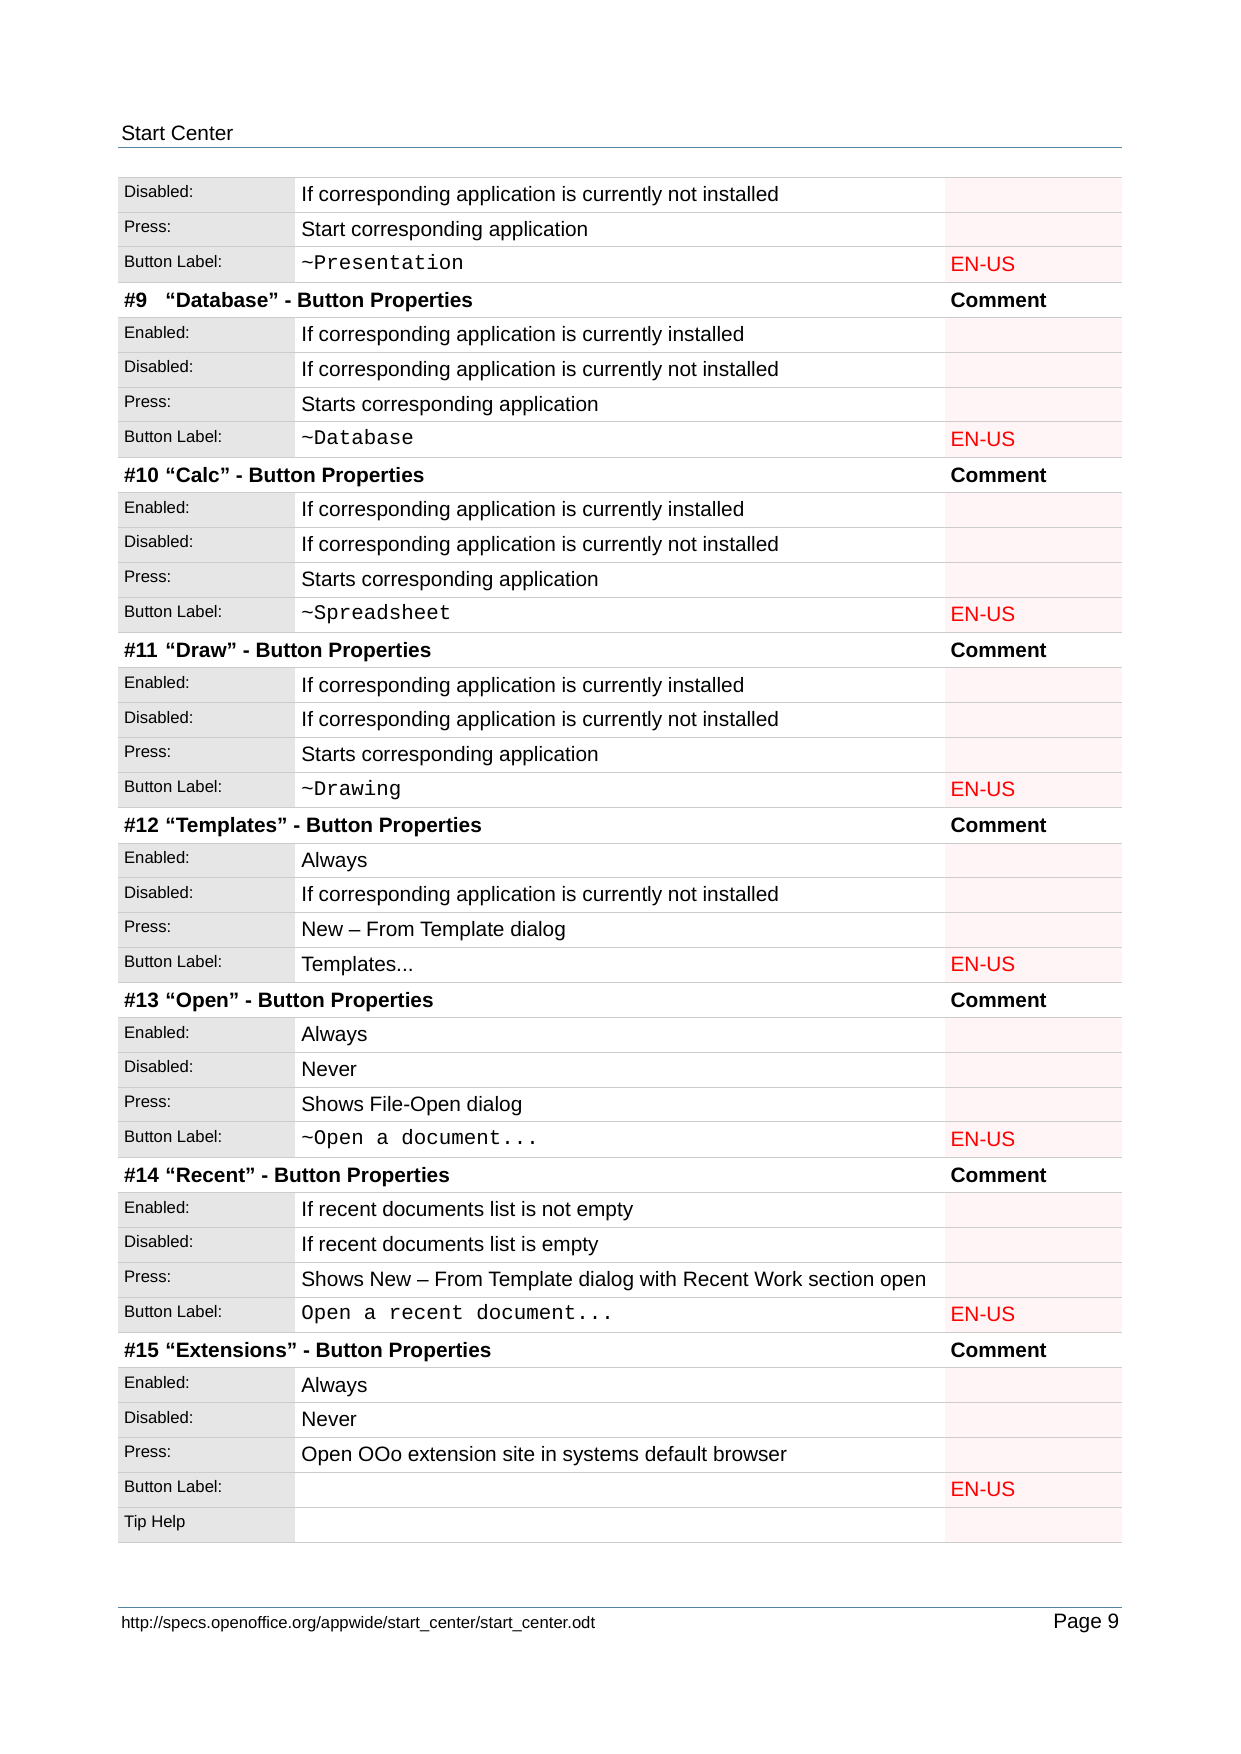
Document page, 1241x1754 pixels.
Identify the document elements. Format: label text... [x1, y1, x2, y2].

table_header Comment [945, 283, 1122, 317]
table_cell If corresponding application is currently not installed [295, 703, 945, 737]
table_cell Press: [118, 1438, 295, 1472]
table_cell Never [295, 1053, 945, 1087]
table_header Comment [945, 1158, 1122, 1192]
table_cell If recent documents list is empty [295, 1228, 945, 1262]
table_cell Always [295, 844, 945, 877]
table_cell [945, 703, 1122, 737]
table_cell If corresponding application is currently not installed [295, 528, 945, 562]
table_header “Recent” - Button Properties [118, 1158, 945, 1192]
table_cell Press: [118, 563, 295, 597]
table_cell Press: [118, 913, 295, 947]
table_cell Press: [118, 1088, 295, 1121]
table_cell Shows File-Open dialog [295, 1088, 945, 1121]
table_cell Tip Help [118, 1508, 295, 1542]
table_cell [945, 1508, 1122, 1542]
table_cell [945, 1053, 1122, 1087]
table_cell [945, 353, 1122, 387]
table_cell New – From Template dialog [295, 913, 945, 947]
table_cell Starts corresponding application [295, 563, 945, 597]
table_cell Disabled: [118, 878, 295, 912]
table_header “Draw” - Button Properties [118, 633, 945, 667]
table_cell Enabled: [118, 1018, 295, 1052]
table_cell If corresponding application is currently not installed [295, 353, 945, 387]
table_header “Database” - Button Properties [118, 283, 945, 317]
table_cell [945, 878, 1122, 912]
table_cell [945, 1368, 1122, 1402]
table_header Comment [945, 1333, 1122, 1367]
table_cell EN-US [945, 1298, 1122, 1332]
table_header Comment [945, 808, 1122, 842]
table_cell Disabled: [118, 353, 295, 387]
table_cell Start corresponding application [295, 213, 945, 246]
table_cell [945, 528, 1122, 562]
table_cell [295, 1473, 945, 1507]
table_cell [295, 1508, 945, 1542]
table_cell Button Label: [118, 1122, 295, 1157]
table_cell [945, 563, 1122, 597]
table_cell [945, 493, 1122, 527]
table_cell ~Database [295, 422, 945, 457]
table_cell Press: [118, 1263, 295, 1297]
table_cell [945, 1403, 1122, 1437]
table_header Comment [945, 983, 1122, 1017]
table_header “Templates” - Button Properties [118, 808, 945, 842]
table_cell EN-US [945, 247, 1122, 282]
table_cell ~Drawing [295, 773, 945, 807]
table_cell Button Label: [118, 247, 295, 282]
table_cell Press: [118, 738, 295, 772]
table_cell Disabled: [118, 1053, 295, 1087]
table_header Comment [945, 633, 1122, 667]
table_cell [945, 178, 1122, 212]
table_cell Starts corresponding application [295, 388, 945, 421]
table_cell [945, 213, 1122, 246]
table_cell EN-US [945, 773, 1122, 807]
table_cell ~Presentation [295, 247, 945, 282]
table_header “Calc” - Button Properties [118, 458, 945, 492]
table_cell If corresponding application is currently not installed [295, 178, 945, 212]
table_cell If corresponding application is currently not installed [295, 878, 945, 912]
table_cell Button Label: [118, 773, 295, 807]
table_cell Open OOo extension site in systems default browser [295, 1438, 945, 1472]
table_cell EN-US [945, 948, 1122, 982]
table_cell [945, 738, 1122, 772]
table_cell If corresponding application is currently installed [295, 318, 945, 352]
table_cell EN-US [945, 422, 1122, 457]
table_cell Button Label: [118, 598, 295, 632]
table_cell Always [295, 1018, 945, 1052]
table_cell [945, 913, 1122, 947]
table_cell EN-US [945, 598, 1122, 632]
table_cell Enabled: [118, 668, 295, 702]
table_cell Disabled: [118, 178, 295, 212]
table_cell Button Label: [118, 1298, 295, 1332]
table_cell If corresponding application is currently installed [295, 493, 945, 527]
table_cell Disabled: [118, 1228, 295, 1262]
table_cell Shows New – From Template dialog with Recent Work section open [295, 1263, 945, 1297]
table_cell Press: [118, 388, 295, 421]
table_cell [945, 1438, 1122, 1472]
table_cell Enabled: [118, 493, 295, 527]
table_cell [945, 1088, 1122, 1121]
table_cell Disabled: [118, 1403, 295, 1437]
table_cell EN-US [945, 1122, 1122, 1157]
table_cell Enabled: [118, 1368, 295, 1402]
table_cell [945, 844, 1122, 877]
table_cell If corresponding application is currently installed [295, 668, 945, 702]
table_cell [945, 318, 1122, 352]
table_cell [945, 1228, 1122, 1262]
table_cell Starts corresponding application [295, 738, 945, 772]
table_cell [945, 668, 1122, 702]
table_header “Open” - Button Properties [118, 983, 945, 1017]
table_header Comment [945, 458, 1122, 492]
table_cell [945, 1018, 1122, 1052]
table_cell ~Spreadsheet [295, 598, 945, 632]
table_cell Open a recent document... [295, 1298, 945, 1332]
table_cell Never [295, 1403, 945, 1437]
table_cell [945, 388, 1122, 421]
table_cell Button Label: [118, 422, 295, 457]
table_cell Button Label: [118, 948, 295, 982]
table_cell [945, 1193, 1122, 1227]
table_cell Disabled: [118, 703, 295, 737]
table_cell Templates... [295, 948, 945, 982]
table_header “Extensions” - Button Properties [118, 1333, 945, 1367]
table_cell Enabled: [118, 844, 295, 877]
table_cell Disabled: [118, 528, 295, 562]
table_cell Press: [118, 213, 295, 246]
table_cell Always [295, 1368, 945, 1402]
table_cell If recent documents list is not empty [295, 1193, 945, 1227]
table_cell ~Open a document... [295, 1122, 945, 1157]
table_cell Enabled: [118, 318, 295, 352]
table_cell EN-US [945, 1473, 1122, 1507]
table_cell [945, 1263, 1122, 1297]
table_cell Enabled: [118, 1193, 295, 1227]
table_cell Button Label: [118, 1473, 295, 1507]
